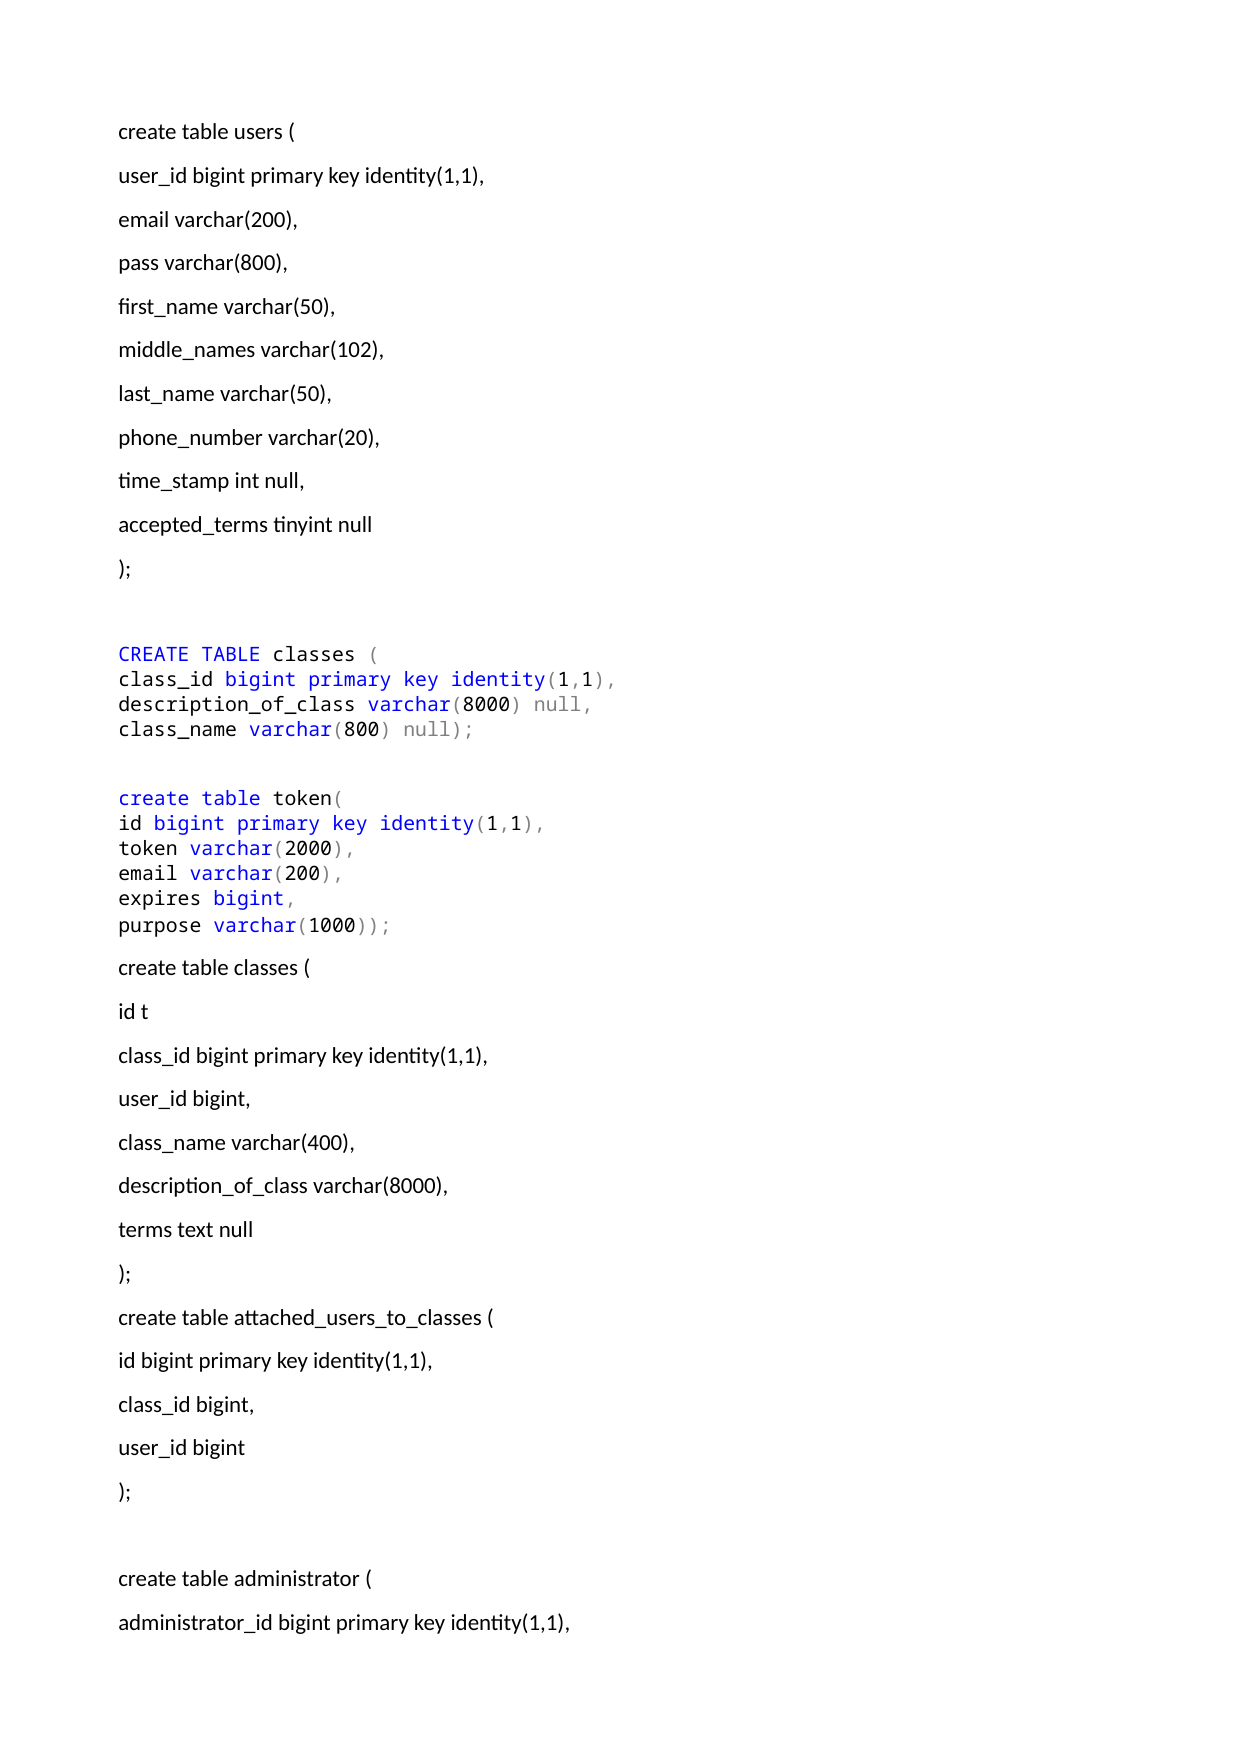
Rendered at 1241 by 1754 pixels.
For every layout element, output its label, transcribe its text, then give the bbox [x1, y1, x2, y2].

text user_id bigint [118, 1434, 1122, 1461]
text accepted_terms tinyint null [118, 511, 1122, 538]
text class_name varchar(400), [118, 1129, 1122, 1156]
text class_id bigint primary key identity(1,1), [118, 1041, 1122, 1068]
text create table administrator ( [118, 1565, 1122, 1592]
text class_name varchar(800) null); [118, 717, 1122, 742]
text token varchar(2000), [118, 836, 1122, 861]
text first_name varchar(50), [118, 293, 1122, 320]
text expires bigint, [118, 886, 1122, 911]
text create table classes ( [118, 954, 1122, 981]
text class_id bigint, [118, 1391, 1122, 1418]
text administrator_id bigint primary key identity(1,1), [118, 1609, 1122, 1636]
text create table users ( [118, 118, 1122, 145]
text id bigint primary key identity(1,1), [118, 811, 1122, 836]
text pass varchar(800), [118, 249, 1122, 276]
text email varchar(200), [118, 205, 1122, 232]
text email varchar(200), [118, 861, 1122, 886]
text purpose varchar(1000)); [118, 911, 1122, 937]
text ); [118, 554, 1122, 582]
text create table attached_users_to_classes ( [118, 1303, 1122, 1330]
text last_name varchar(50), [118, 380, 1122, 407]
text id bigint primary key identity(1,1), [118, 1347, 1122, 1374]
text ); [118, 1260, 1122, 1287]
text terms text null [118, 1216, 1122, 1243]
text id t [118, 998, 1122, 1025]
text middle_names varchar(102), [118, 336, 1122, 363]
text class_id bigint primary key identity(1,1), [118, 667, 1122, 692]
text time_stamp int null, [118, 467, 1122, 494]
text user_id bigint, [118, 1085, 1122, 1112]
text CREATE TABLE classes ( [118, 642, 1122, 667]
text user_id bigint primary key identity(1,1), [118, 162, 1122, 189]
text ); [118, 1478, 1122, 1505]
text description_of_class varchar(8000), [118, 1172, 1122, 1199]
text description_of_class varchar(8000) null, [118, 692, 1122, 717]
text phone_number varchar(20), [118, 424, 1122, 451]
text create table token( [118, 786, 1122, 811]
